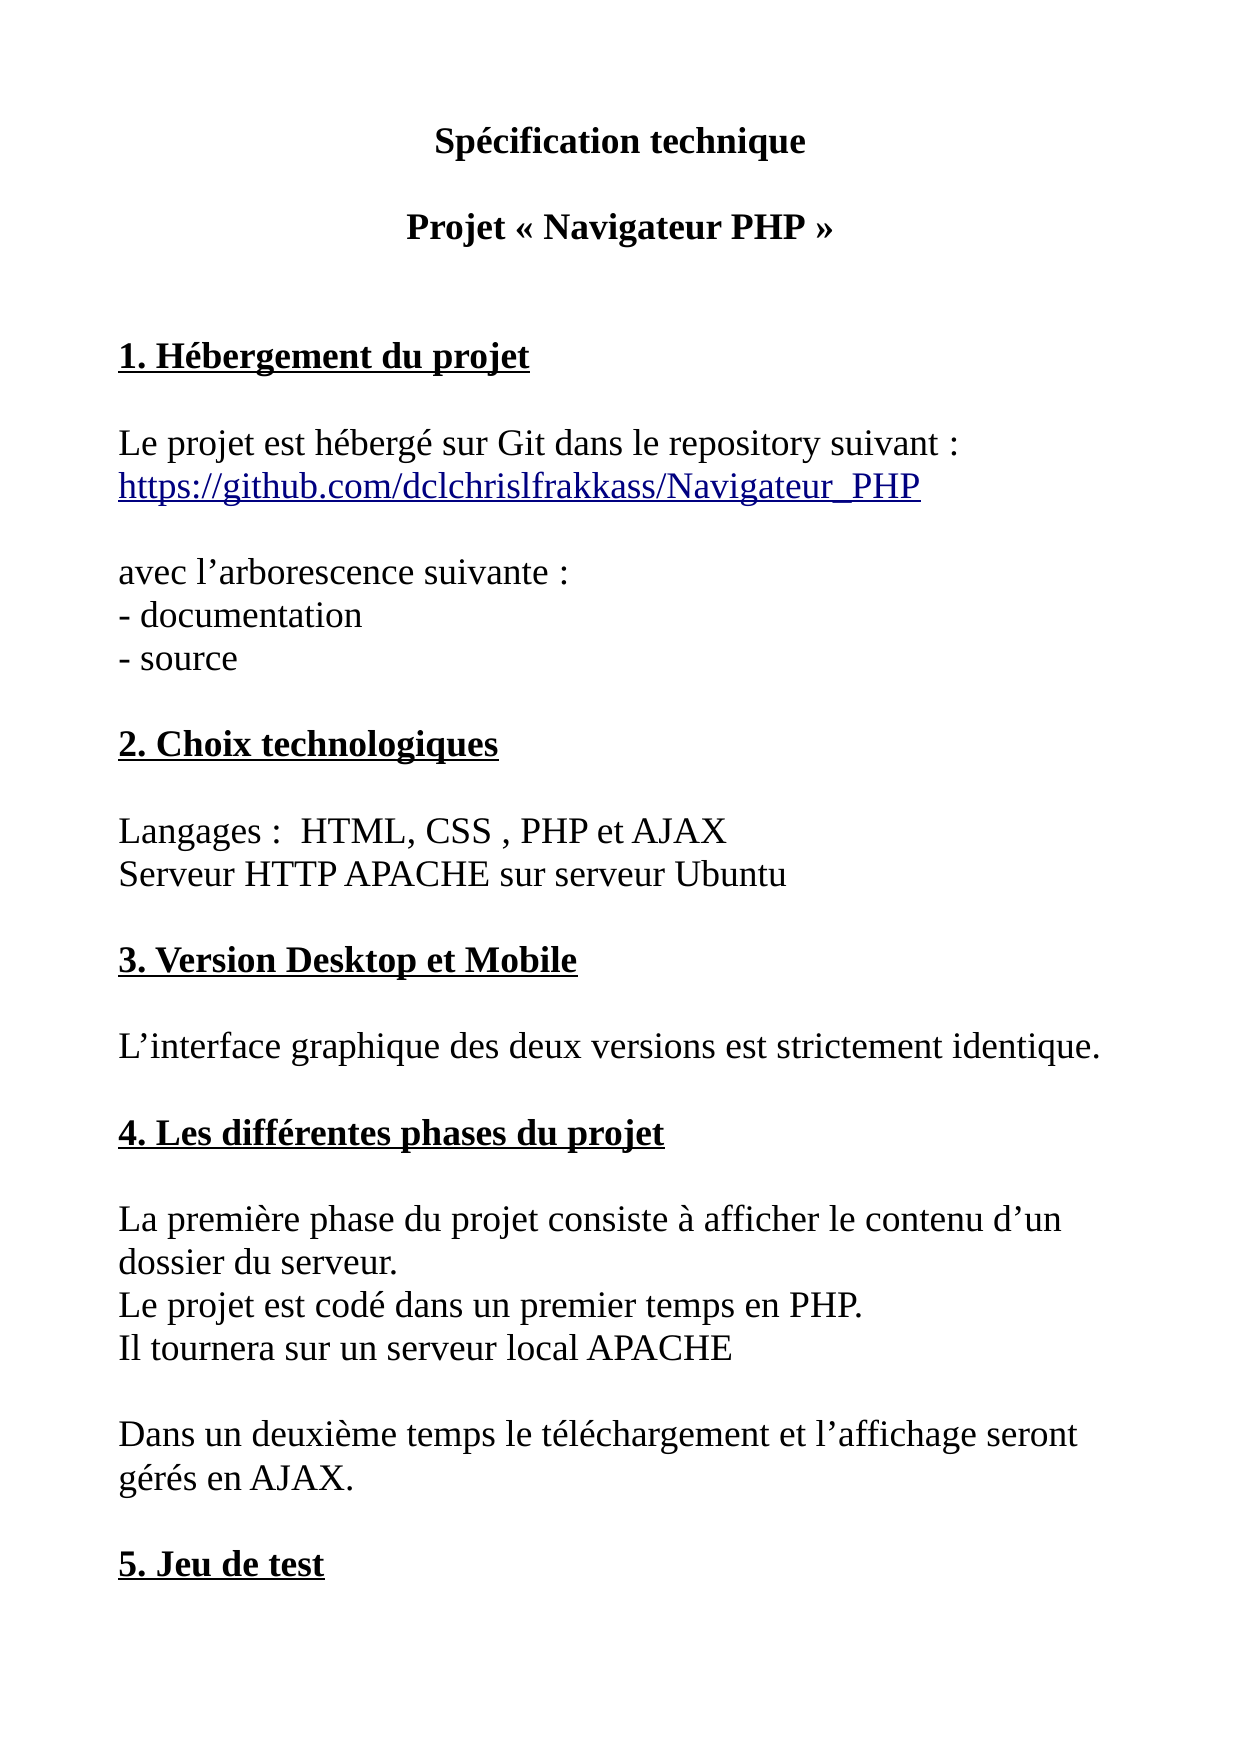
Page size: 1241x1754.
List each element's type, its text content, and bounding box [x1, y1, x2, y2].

text L’interface graphique des deux versions est strictement identique. [118, 1024, 1122, 1067]
text Il tournera sur un serveur local APACHE [118, 1326, 1122, 1369]
text Langages : HTML, CSS , PHP et AJAX [118, 808, 1122, 851]
text Serveur HTTP APACHE sur serveur Ubuntu [118, 851, 1122, 894]
text 2. Choix technologiques [118, 722, 1122, 765]
text 4. Les différentes phases du projet [118, 1110, 1122, 1153]
text Le projet est hébergé sur Git dans le repository suivant : [118, 420, 1122, 463]
text La première phase du projet consiste à afficher le contenu d’un dossier du serveur. [118, 1196, 1122, 1282]
text 3. Version Desktop et Mobile [118, 937, 1122, 981]
text avec l’arborescence suivante : [118, 549, 1122, 592]
text - documentation [118, 592, 1122, 636]
text Dans un deuxième temps le téléchargement et l’affichage seront gérés en AJAX. [118, 1412, 1122, 1498]
text - source [118, 636, 1122, 679]
text https://github.com/dclchrislfrakkass/Navigateur_PHP [118, 463, 1122, 506]
text Spécification technique [118, 118, 1122, 161]
text Projet « Navigateur PHP » [118, 204, 1122, 247]
text Le projet est codé dans un premier temps en PHP. [118, 1282, 1122, 1326]
text 1. Hébergement du projet [118, 334, 1122, 377]
text 5. Jeu de test [118, 1541, 1122, 1584]
